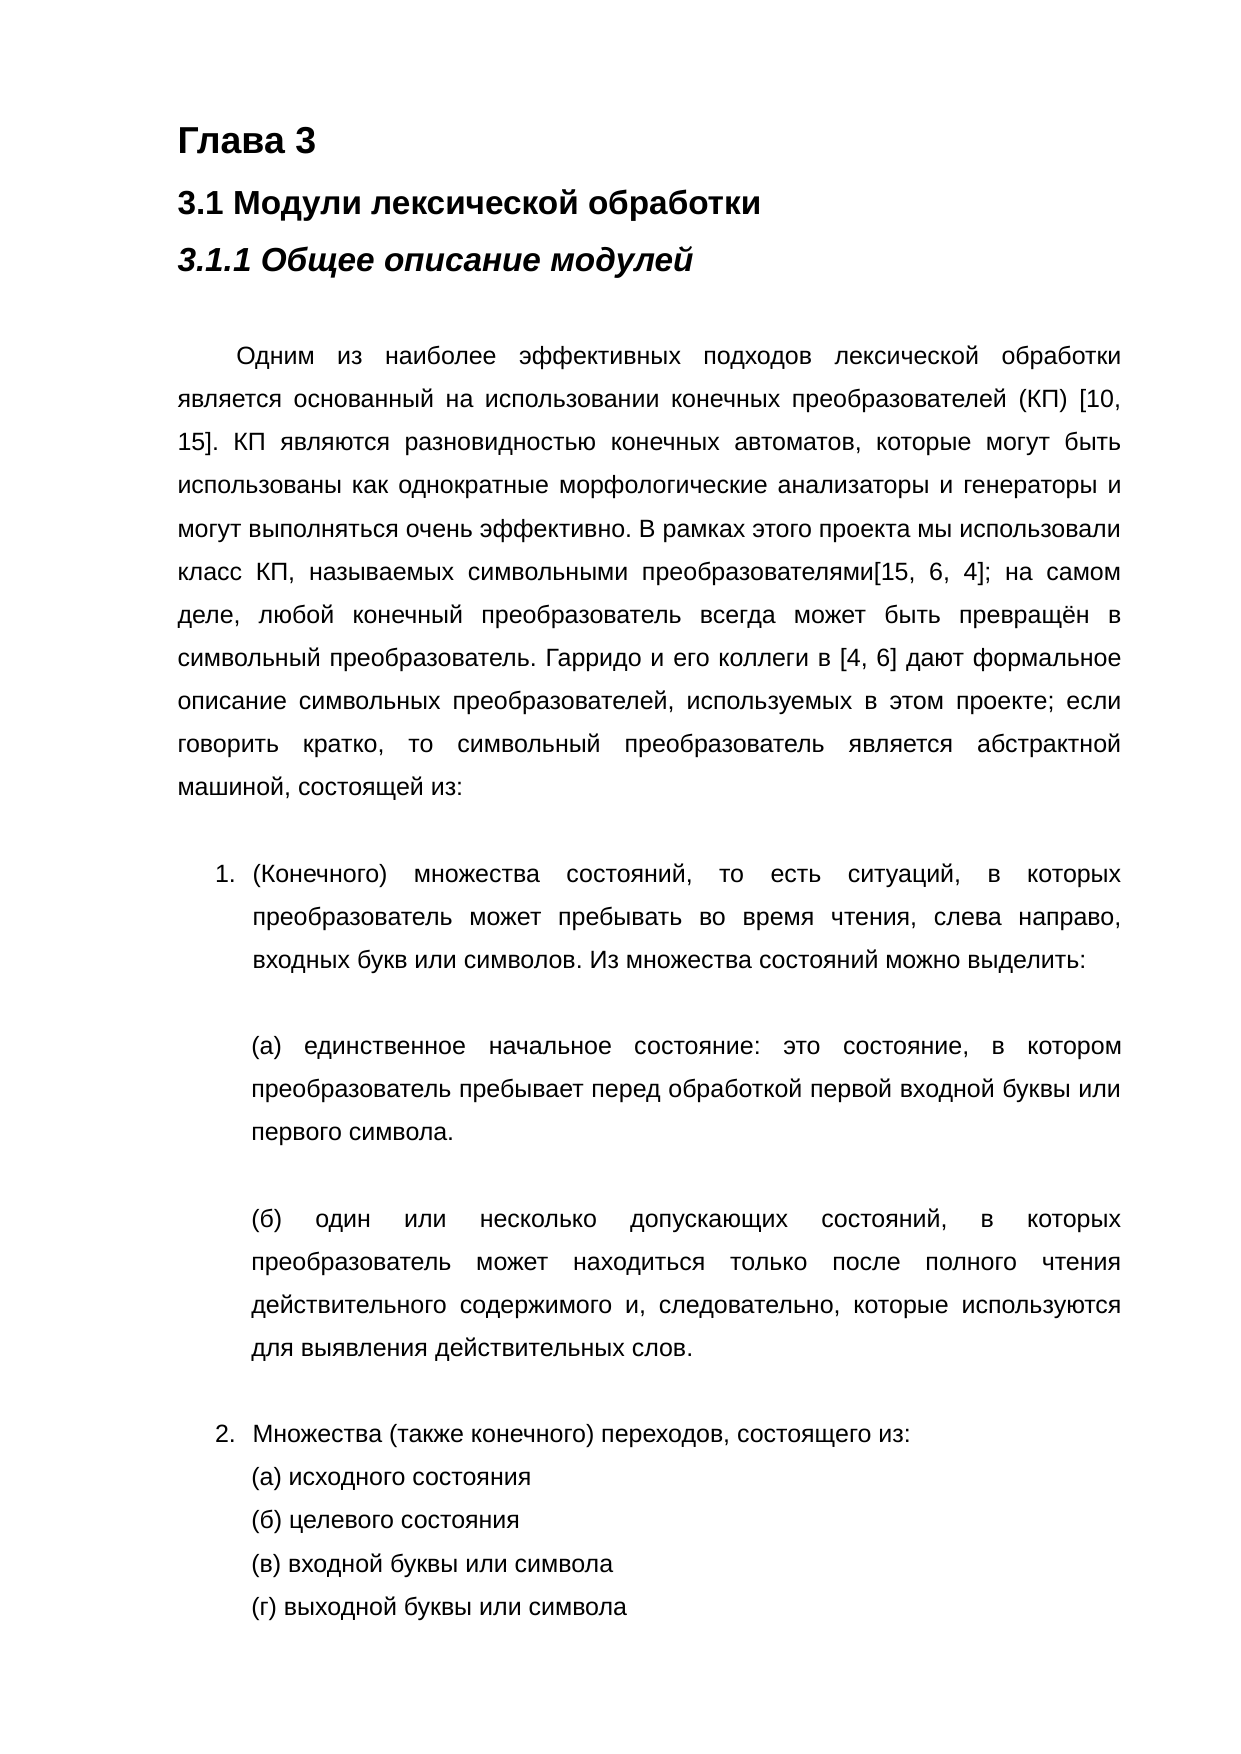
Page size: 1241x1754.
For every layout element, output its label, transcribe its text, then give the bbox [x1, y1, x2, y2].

text (в) входной буквы или символа [177, 1549, 1122, 1577]
list Множества (также конечного) переходов, состоящего из: [215, 1419, 1122, 1448]
text (б) целевого состояния [177, 1506, 1122, 1534]
text (а) исходного состояния [177, 1462, 1122, 1491]
text Глава 3 [177, 118, 1122, 161]
text (а) единственное начальное состояние: это состояние, в котором преобразователь пребывает перед обработкой первой входной буквы или первого символа. [251, 1031, 1122, 1146]
text Одним из наиболее эффективных подходов лексической обработки является основанный на использовании конечных преобразователей (КП) [10, 15]. КП являются разновидностью конечных автоматов, которые могут быть использованы как однократные морфологические анализаторы и генераторы и могут выполняться очень эффективно. В рамках этого проекта мы использовали класс КП, называемых символьными преобразователями[15, 6, 4]; на самом деле, любой конечный преобразователь всегда может быть превращён в символьный преобразователь. Гарридо и его коллеги в [4, 6] дают формальное описание символьных преобразователей, используемых в этом проекте; если говорить кратко, то символьный преобразователь является абстрактной машиной, состоящей из: [177, 341, 1122, 801]
list (Конечного) множества состояний, то есть ситуаций, в которых преобразователь может пребывать во время чтения, слева направо, входных букв или символов. Из множества состояний можно выделить: [215, 859, 1122, 974]
text 3.1.1 Общее описание модулей [177, 240, 1122, 279]
text 3.1 Модули лексической обработки [177, 183, 1122, 221]
text (г) выходной буквы или символа [177, 1592, 1122, 1621]
text (б) один или несколько допускающих состояний, в которых преобразователь может находиться только после полного чтения действительного содержимого и, следовательно, которые используются для выявления действительных слов. [251, 1204, 1122, 1362]
